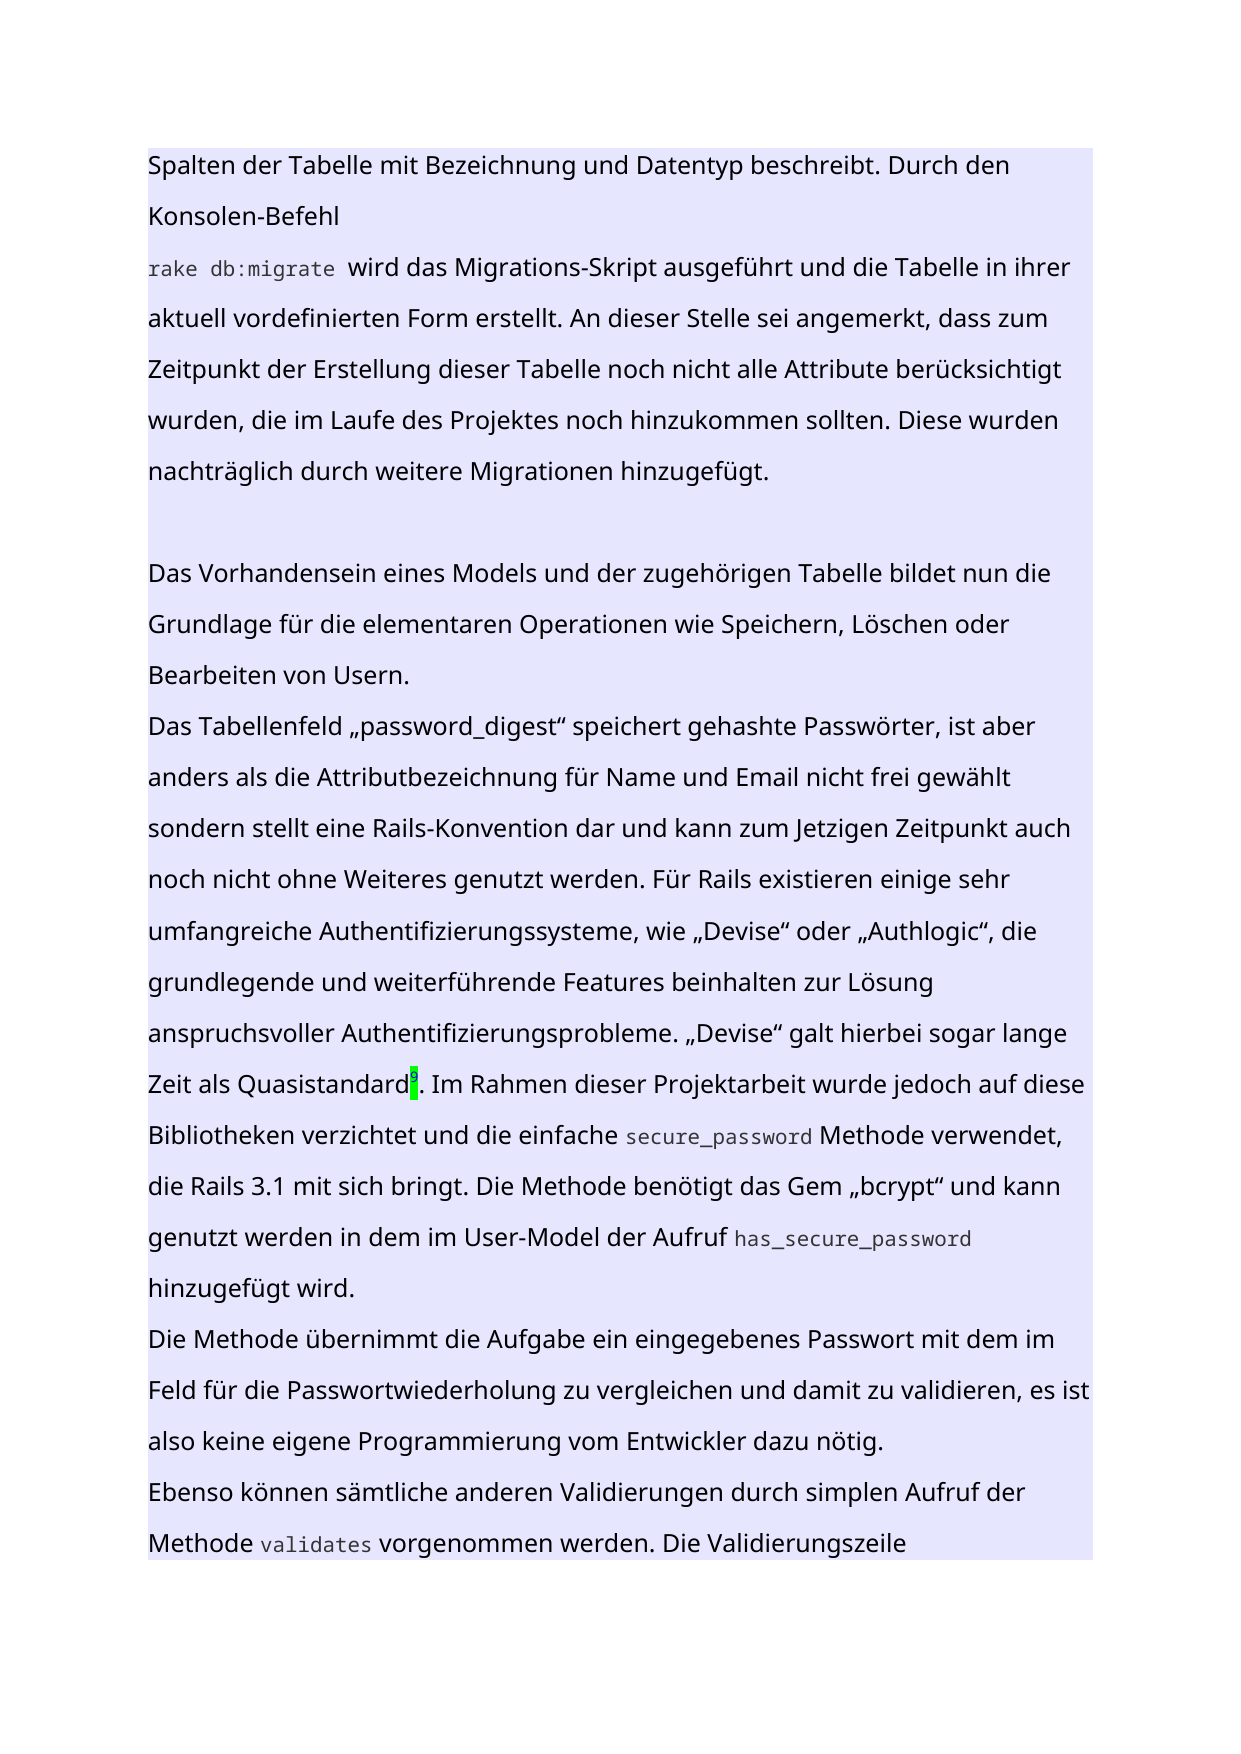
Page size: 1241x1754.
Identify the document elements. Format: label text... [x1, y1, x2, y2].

text Die Methode übernimmt die Aufgabe ein eingegebenes Passwort mit dem im Feld für die Passwortwiederholung zu vergleichen und damit zu validieren, es ist also keine eigene Programmierung vom Entwickler dazu nötig. [148, 1322, 1093, 1458]
text Das Tabellenfeld „password_digest“ speichert gehashte Passwörter, ist aber anders als die Attributbezeichnung für Name und Email nicht frei gewählt sondern stellt eine Rails-Konvention dar und kann zum Jetzigen Zeitpunkt auch noch nicht ohne Weiteres genutzt werden. Für Rails existieren einige sehr umfangreiche Authentifizierungssysteme, wie „Devise“ oder „Authlogic“, die grundlegende und weiterführende Features beinhalten zur Lösung anspruchsvoller Authentifizierungsprobleme. „Devise“ galt hierbei sogar lange Zeit als Quasistandard9. Im Rahmen dieser Projektarbeit wurde jedoch auf diese Bibliotheken verzichtet und die einfache secure_password Methode verwendet, die Rails 3.1 mit sich bringt. Die Methode benötigt das Gem „bcrypt“ und kann genutzt werden in dem im User-Model der Aufruf has_secure_password hinzugefügt wird. [148, 709, 1093, 1304]
text Ebenso können sämtliche anderen Validierungen durch simplen Aufruf der Methode validates vorgenommen werden. Die Validierungszeile [148, 1475, 1093, 1560]
text Spalten der Tabelle mit Bezeichnung und Datentyp beschreibt. Durch den Konsolen-Befehl [148, 148, 1093, 233]
text Das Vorhandensein eines Models und der zugehörigen Tabelle bildet nun die Grundlage für die elementaren Operationen wie Speichern, Löschen oder Bearbeiten von Usern. [148, 556, 1093, 692]
text rake db:migrate wird das Migrations-Skript ausgeführt und die Tabelle in ihrer aktuell vordefinierten Form erstellt. An dieser Stelle sei angemerkt, dass zum Zeitpunkt der Erstellung dieser Tabelle noch nicht alle Attribute berücksichtigt wurden, die im Laufe des Projektes noch hinzukommen sollten. Diese wurden nachträglich durch weitere Migrationen hinzugefügt. [148, 250, 1093, 488]
